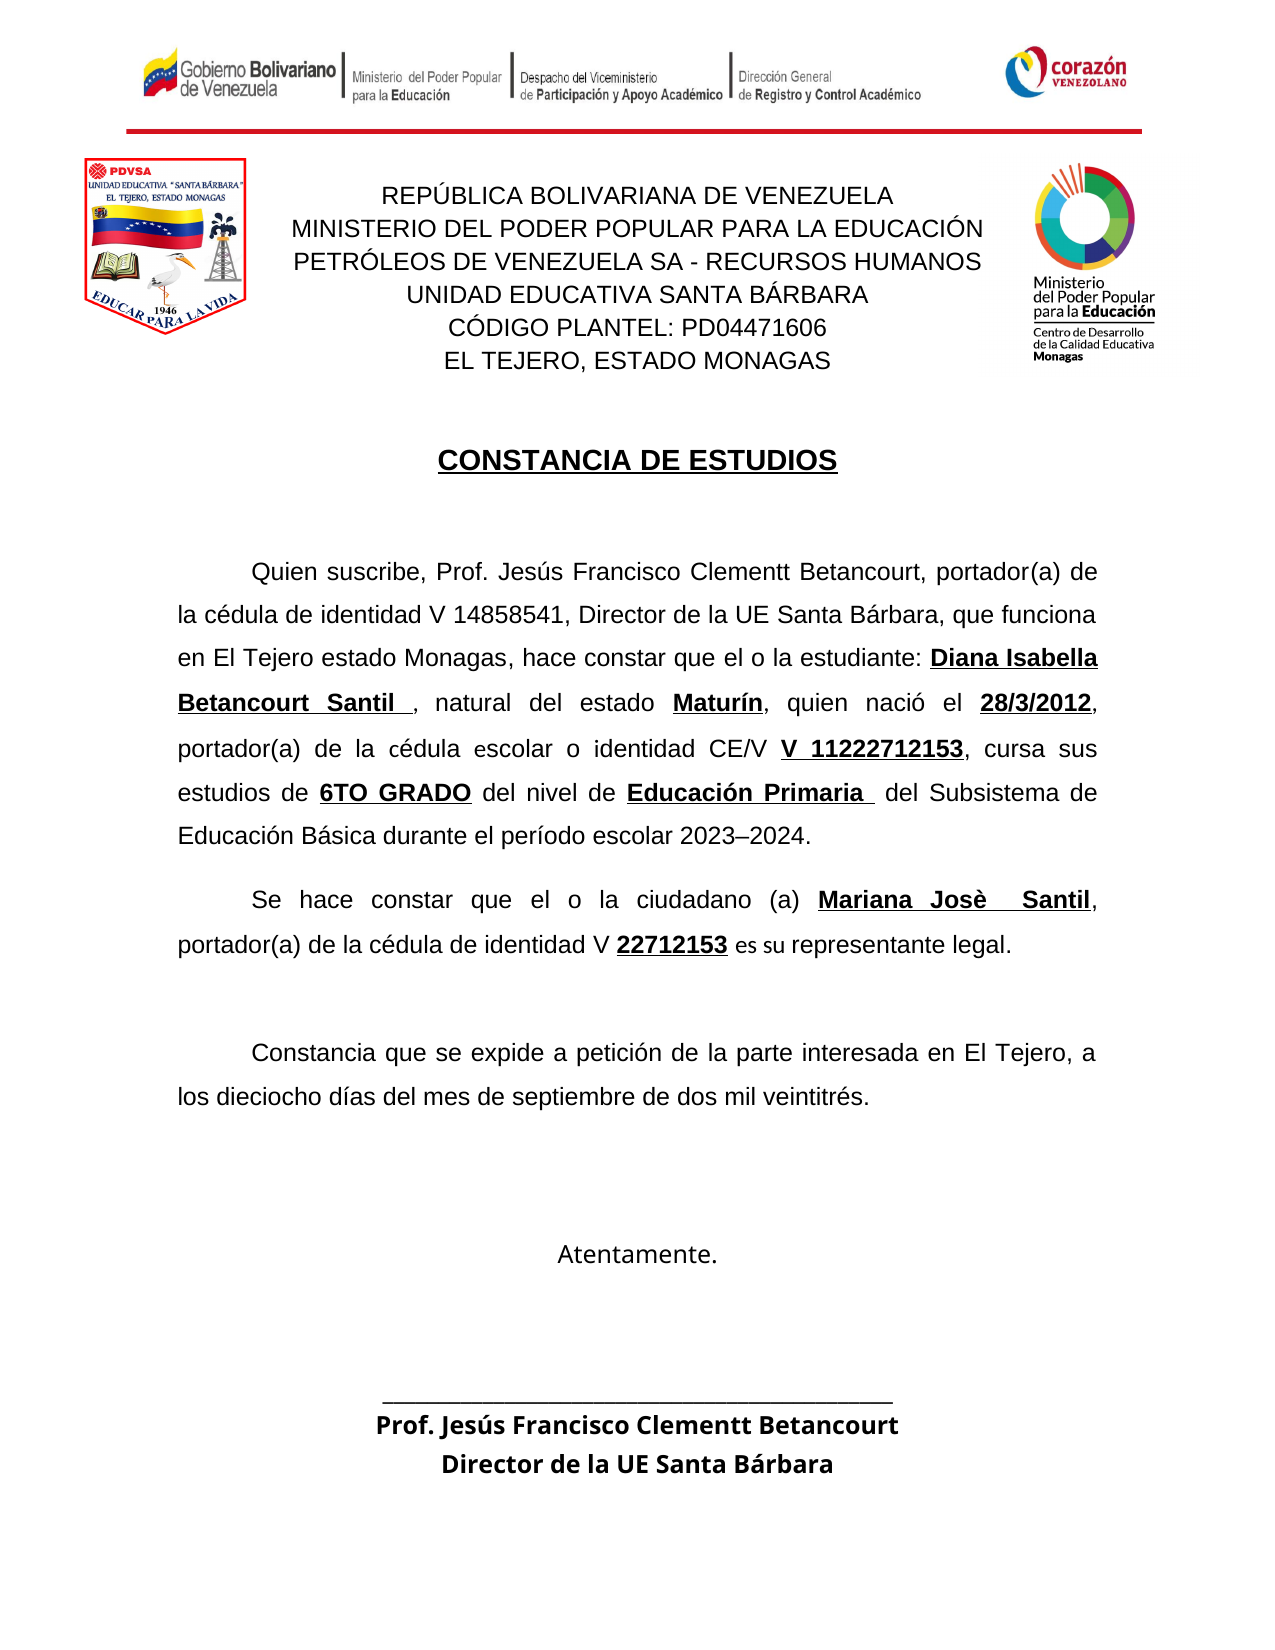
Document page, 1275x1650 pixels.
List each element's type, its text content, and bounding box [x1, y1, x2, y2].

subtitle REPÚBLICA BOLIVARIANA DE VENEZUELA [252, 181, 978, 209]
subtitle MINISTERIO DEL PODER POPULAR PARA LA EDUCACIÓN [252, 214, 978, 242]
text UNIDAD EDUCATIVA SANTA BÁRBARA [252, 280, 978, 308]
picture [126, 11, 1142, 134]
picture [978, 153, 1200, 377]
text ______________________________________________ [177, 1373, 1098, 1407]
subtitle PETRÓLEOS DE VENEZUELA SA - RECURSOS HUMANOS [252, 247, 978, 275]
text Se hace constar que el o la ciudadano (a) Mariana Josè Santil, portador(a) de la cédula de identidad V 22712153 es su representante legal. [177, 885, 1098, 959]
text Quien suscribe, Prof. Jesús Francisco Clementt Betancourt, portador(a) de la cédula de identidad V 14858541, Director de la UE Santa Bárbara, que funciona en El Tejero estado Monagas, hace constar que el o la estudiante: Diana Isabella Betancourt Santil , natural del estado Maturín, quien nació el 28/3/2012, portador(a) de la cédula escolar o identidad CE/V V 11222712153, cursa sus estudios de 6TO GRADO del nivel de Educación Primaria del Subsistema de Educación Básica durante el período escolar 2023–2024. [177, 557, 1098, 849]
text Prof. Jesús Francisco Clementt Betancourt [177, 1407, 1098, 1441]
text Atentamente. [177, 1237, 1098, 1271]
text Constancia que se expide a petición de la parte interesada en El Tejero, a los dieciocho días del mes de septiembre de dos mil veintitrés. [177, 1038, 1098, 1110]
text Director de la UE Santa Bárbara [177, 1447, 1098, 1481]
picture [79, 158, 252, 335]
subtitle CONSTANCIA DE ESTUDIOS [177, 443, 1098, 476]
text EL TEJERO, ESTADO MONAGAS [177, 346, 978, 374]
text CÓDIGO PLANTEL: PD04471606 [177, 313, 978, 341]
